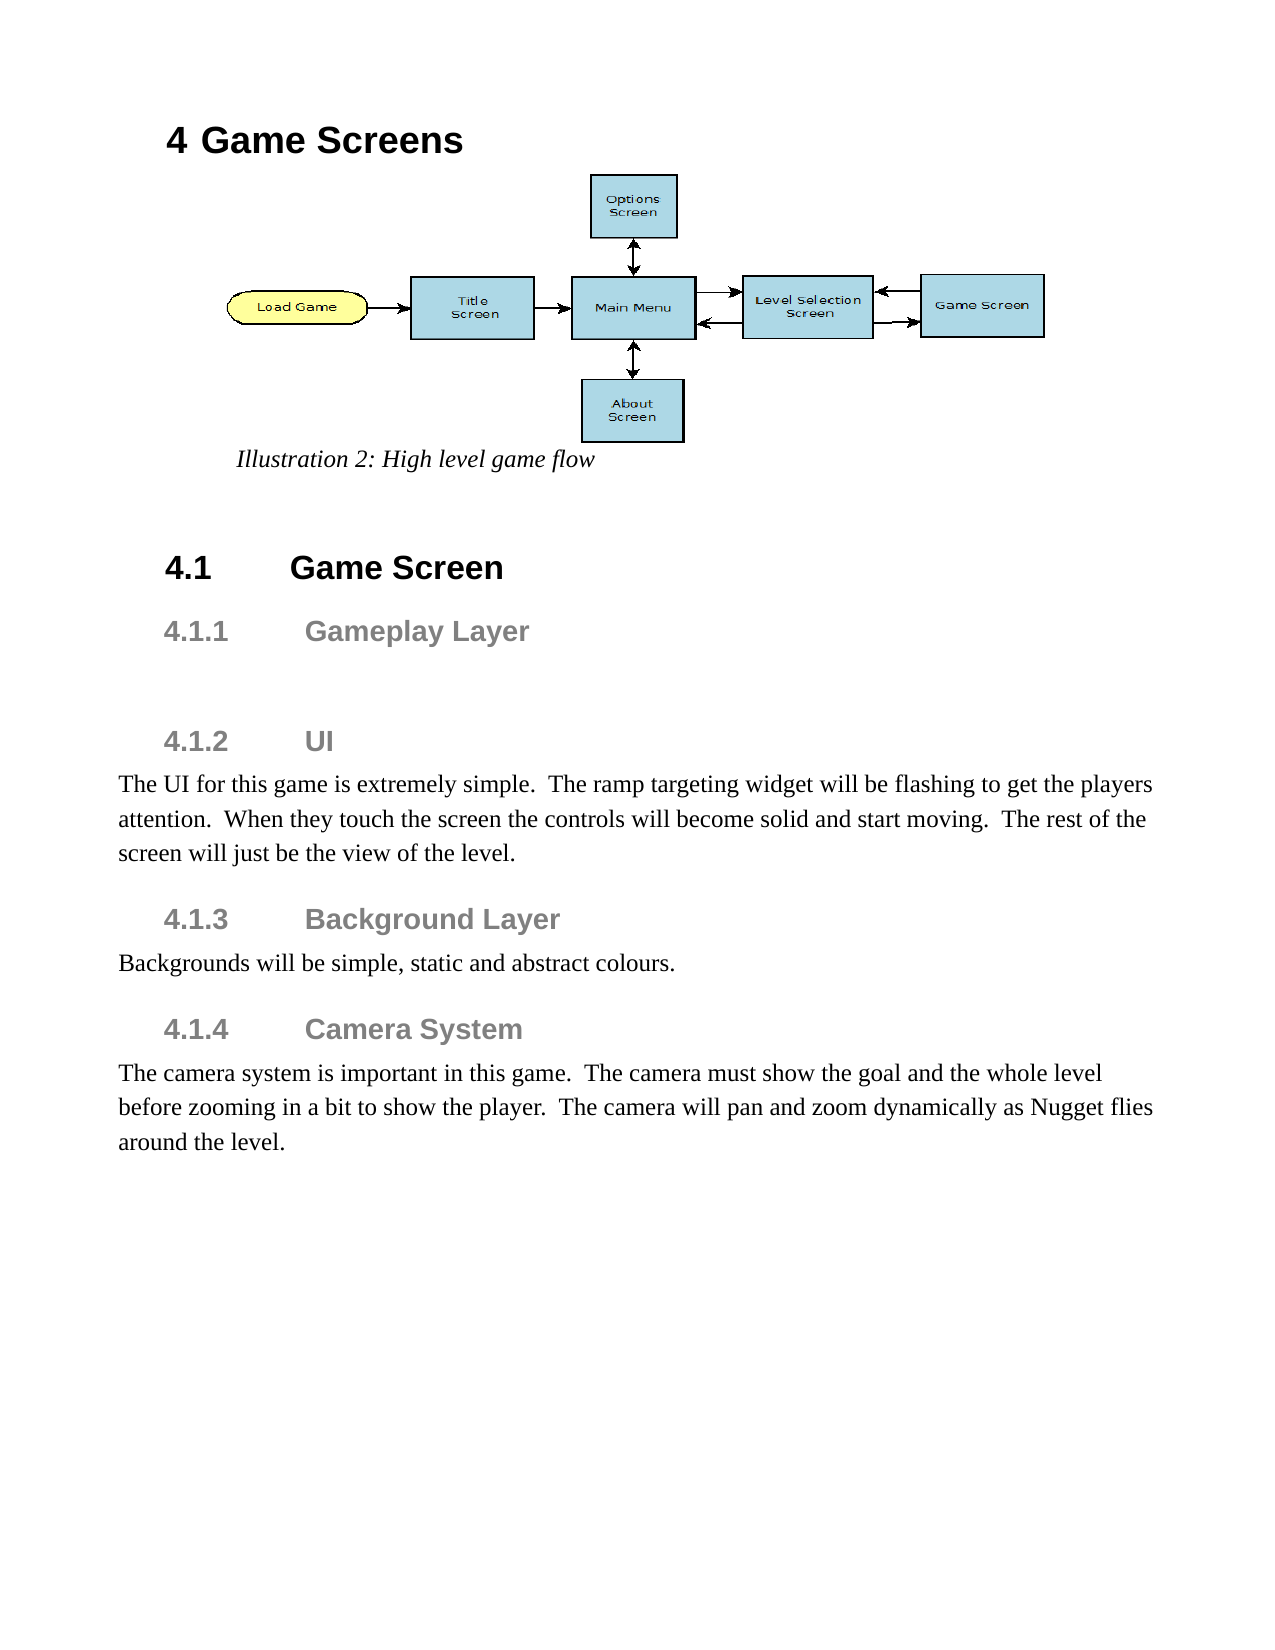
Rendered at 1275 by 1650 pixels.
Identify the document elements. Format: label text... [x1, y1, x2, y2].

subtitle UI [156, 723, 1157, 757]
picture [226, 174, 1047, 444]
subtitle Game Screens [156, 118, 1157, 162]
text The UI for this game is extremely simple. The ramp targeting widget will be flashing to get the players attention. When they touch the screen the controls will become solid and start moving. The rest of the screen will just be the view of the level. [118, 769, 1157, 867]
subtitle Background Layer [156, 902, 1157, 936]
subtitle Gameplay Layer [156, 614, 1157, 647]
subtitle Camera System [156, 1012, 1157, 1045]
text The camera system is important in this game. The camera must show the goal and the whole level before zooming in a bit to show the player. The camera will pan and zoom dynamically as Nugget flies around the level. [118, 1058, 1157, 1156]
subtitle Game Screen [156, 548, 1157, 587]
text Backgrounds will be simple, static and abstract colours. [118, 948, 1157, 977]
text Illustration 2: High level game flow [236, 444, 1039, 472]
